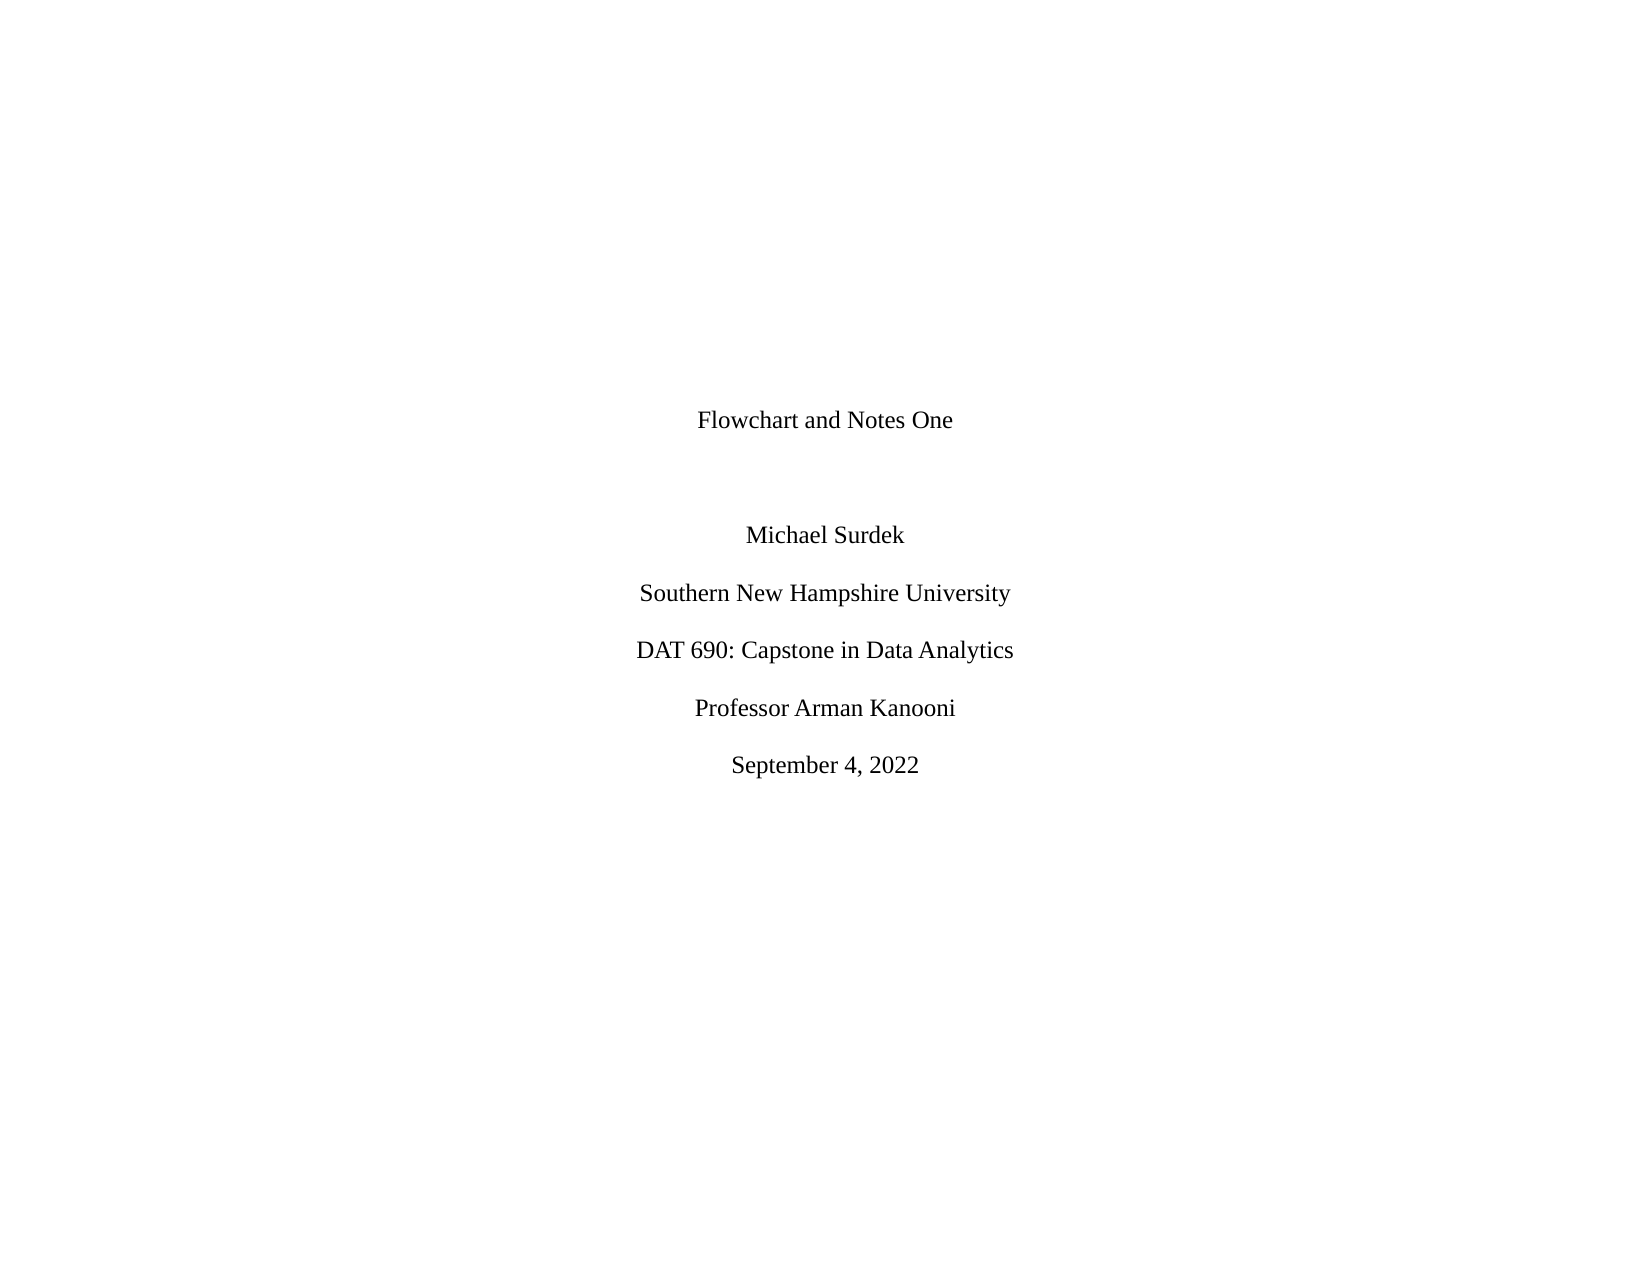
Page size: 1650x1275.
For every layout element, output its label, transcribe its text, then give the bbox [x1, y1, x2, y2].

text DAT 690: Capstone in Data Analytics [118, 636, 1532, 664]
subtitle Flowchart and Notes One [118, 406, 1532, 434]
text Michael Surdek [118, 521, 1532, 549]
text September 4, 2022 [118, 751, 1532, 779]
text Southern New Hampshire University [118, 578, 1532, 607]
text Professor Arman Kanooni [118, 693, 1532, 722]
